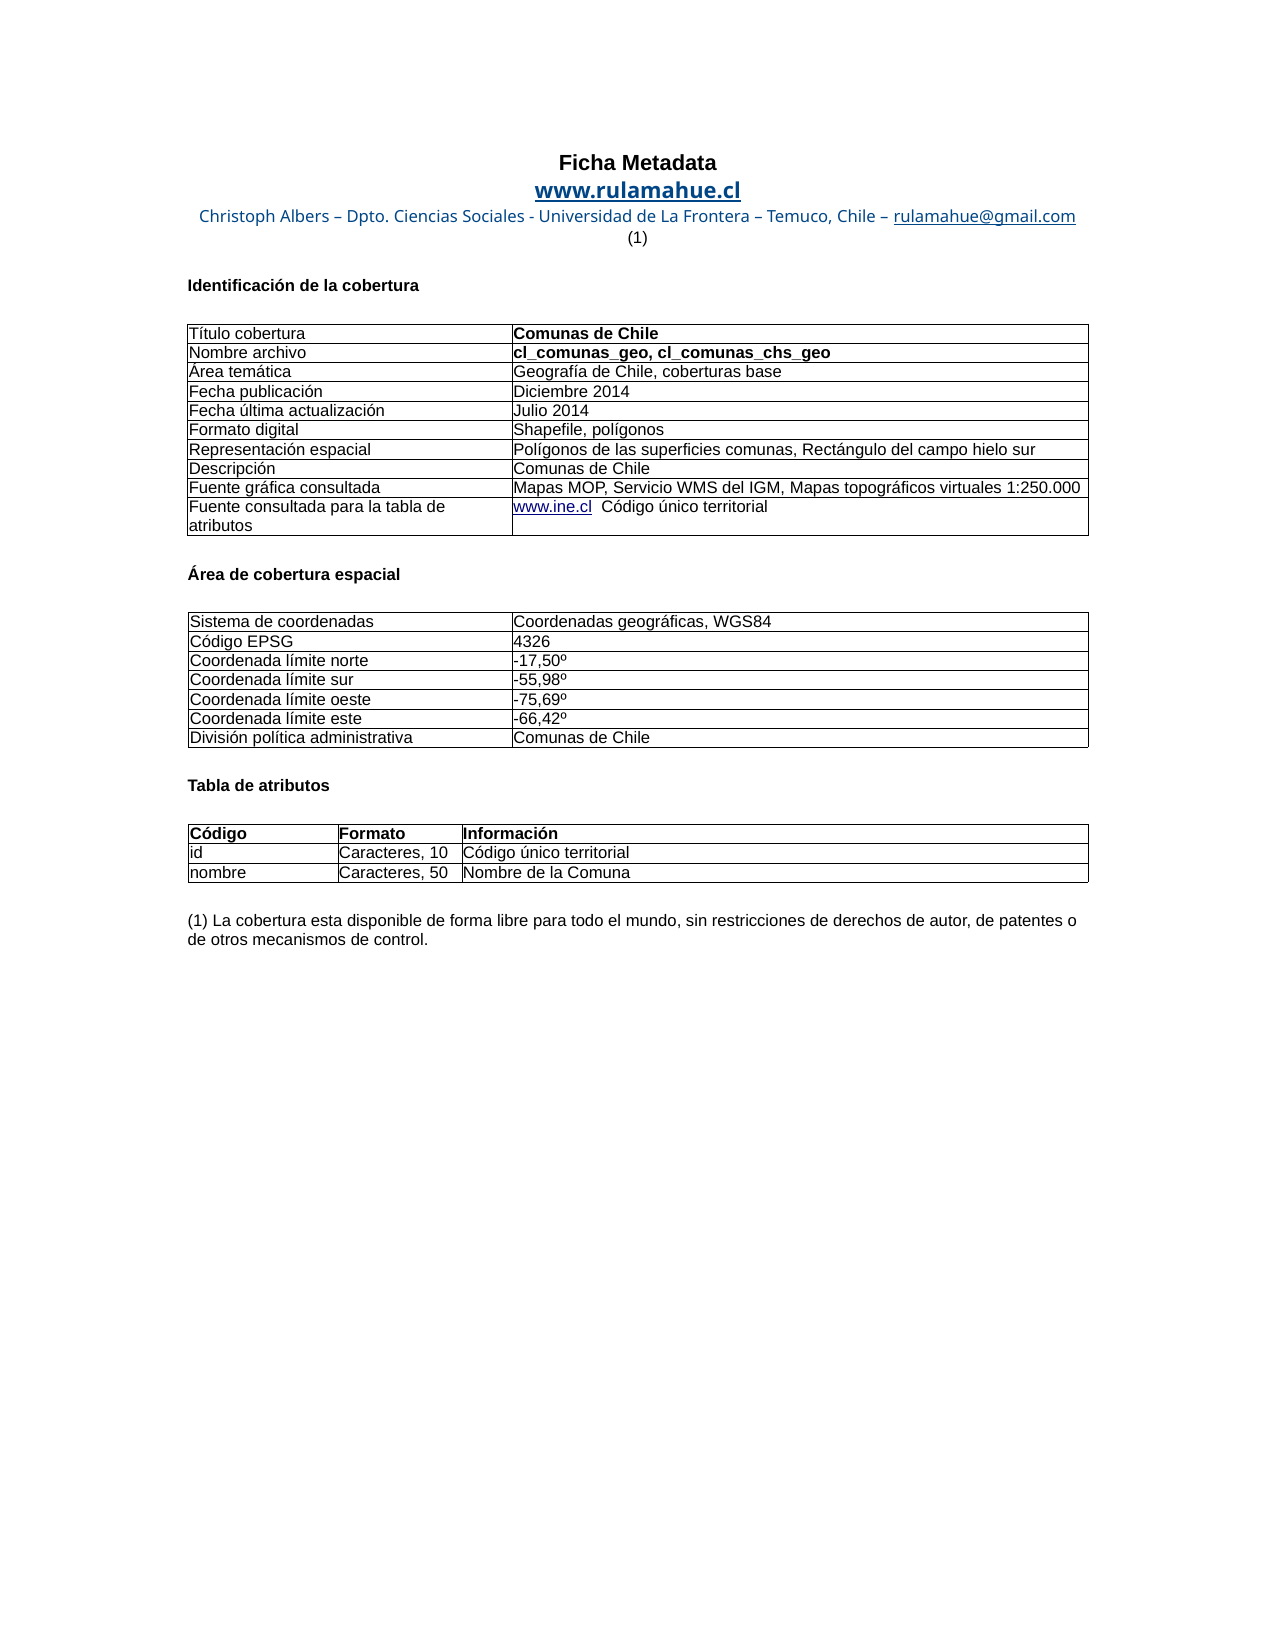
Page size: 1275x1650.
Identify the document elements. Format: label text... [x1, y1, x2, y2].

table_cell Geografía de Chile, coberturas base [513, 363, 1088, 381]
table_cell Coordenada límite este [189, 710, 512, 728]
table_cell 4326 [513, 632, 1088, 651]
text Identificación de la cobertura [187, 276, 1087, 295]
table_cell -66,42º [513, 710, 1088, 728]
text (1) La cobertura esta disponible de forma libre para todo el mundo, sin restricciones de derechos de autor, de patentes o de otros mecanismos de control. [187, 911, 1087, 949]
table_cell Coordenada límite sur [189, 671, 512, 689]
table_cell Código EPSG [189, 632, 512, 651]
table_cell Caracteres, 50 [339, 864, 462, 882]
table_cell Coordenada límite norte [189, 652, 512, 670]
table_cell Mapas MOP, Servicio WMS del IGM, Mapas topográficos virtuales 1:250.000 [513, 479, 1088, 497]
table_header Coordenadas geográficas, WGS84 [513, 613, 1088, 631]
table_cell Comunas de Chile [513, 729, 1088, 747]
text Área de cobertura espacial [187, 564, 1087, 583]
table_header Comunas de Chile [513, 325, 1088, 343]
table_cell Nombre archivo [188, 344, 512, 362]
table_header Formato [339, 825, 462, 843]
table_cell Coordenada límite oeste [189, 690, 512, 708]
table_cell Comunas de Chile [513, 460, 1088, 478]
table_cell Nombre de la Comuna [463, 864, 1088, 882]
table_cell Código único territorial [463, 844, 1088, 862]
table_cell Descripción [188, 460, 512, 478]
table_cell Formato digital [188, 421, 512, 439]
table_cell id [189, 844, 338, 862]
table_cell Fuente consultada para la tabla de atributos [188, 498, 512, 535]
table_header Título cobertura [188, 325, 512, 343]
table_cell División política administrativa [189, 729, 512, 747]
table_cell nombre [189, 864, 338, 882]
table_cell www.ine.cl Código único territorial [513, 498, 1088, 535]
table_cell -75,69º [513, 690, 1088, 708]
table_cell Shapefile, polígonos [513, 421, 1088, 439]
table_header Código [189, 825, 338, 843]
table_cell Diciembre 2014 [513, 382, 1088, 401]
table_cell Caracteres, 10 [339, 844, 462, 862]
table_cell cl_comunas_geo, cl_comunas_chs_geo [513, 344, 1088, 362]
table_header Sistema de coordenadas [189, 613, 512, 631]
table_cell Julio 2014 [513, 402, 1088, 420]
table_cell -55,98º [513, 671, 1088, 689]
text Tabla de atributos [187, 776, 1087, 795]
text Ficha Metadata [187, 150, 1087, 175]
table_header Información [463, 825, 1088, 843]
table_cell -17,50º [513, 652, 1088, 670]
text Christoph Albers – Dpto. Ciencias Sociales - Universidad de La Frontera – Temuco, Chile – rulamahue@gmail.com (1) [187, 205, 1087, 247]
table_cell Área temática [188, 363, 512, 381]
table_cell Polígonos de las superficies comunas, Rectángulo del campo hielo sur [513, 440, 1088, 458]
table_cell Fecha publicación [188, 382, 512, 401]
table_cell Fecha última actualización [188, 402, 512, 420]
text www.rulamahue.cl [187, 175, 1087, 205]
table_cell Representación espacial [188, 440, 512, 458]
table_cell Fuente gráfica consultada [188, 479, 512, 497]
